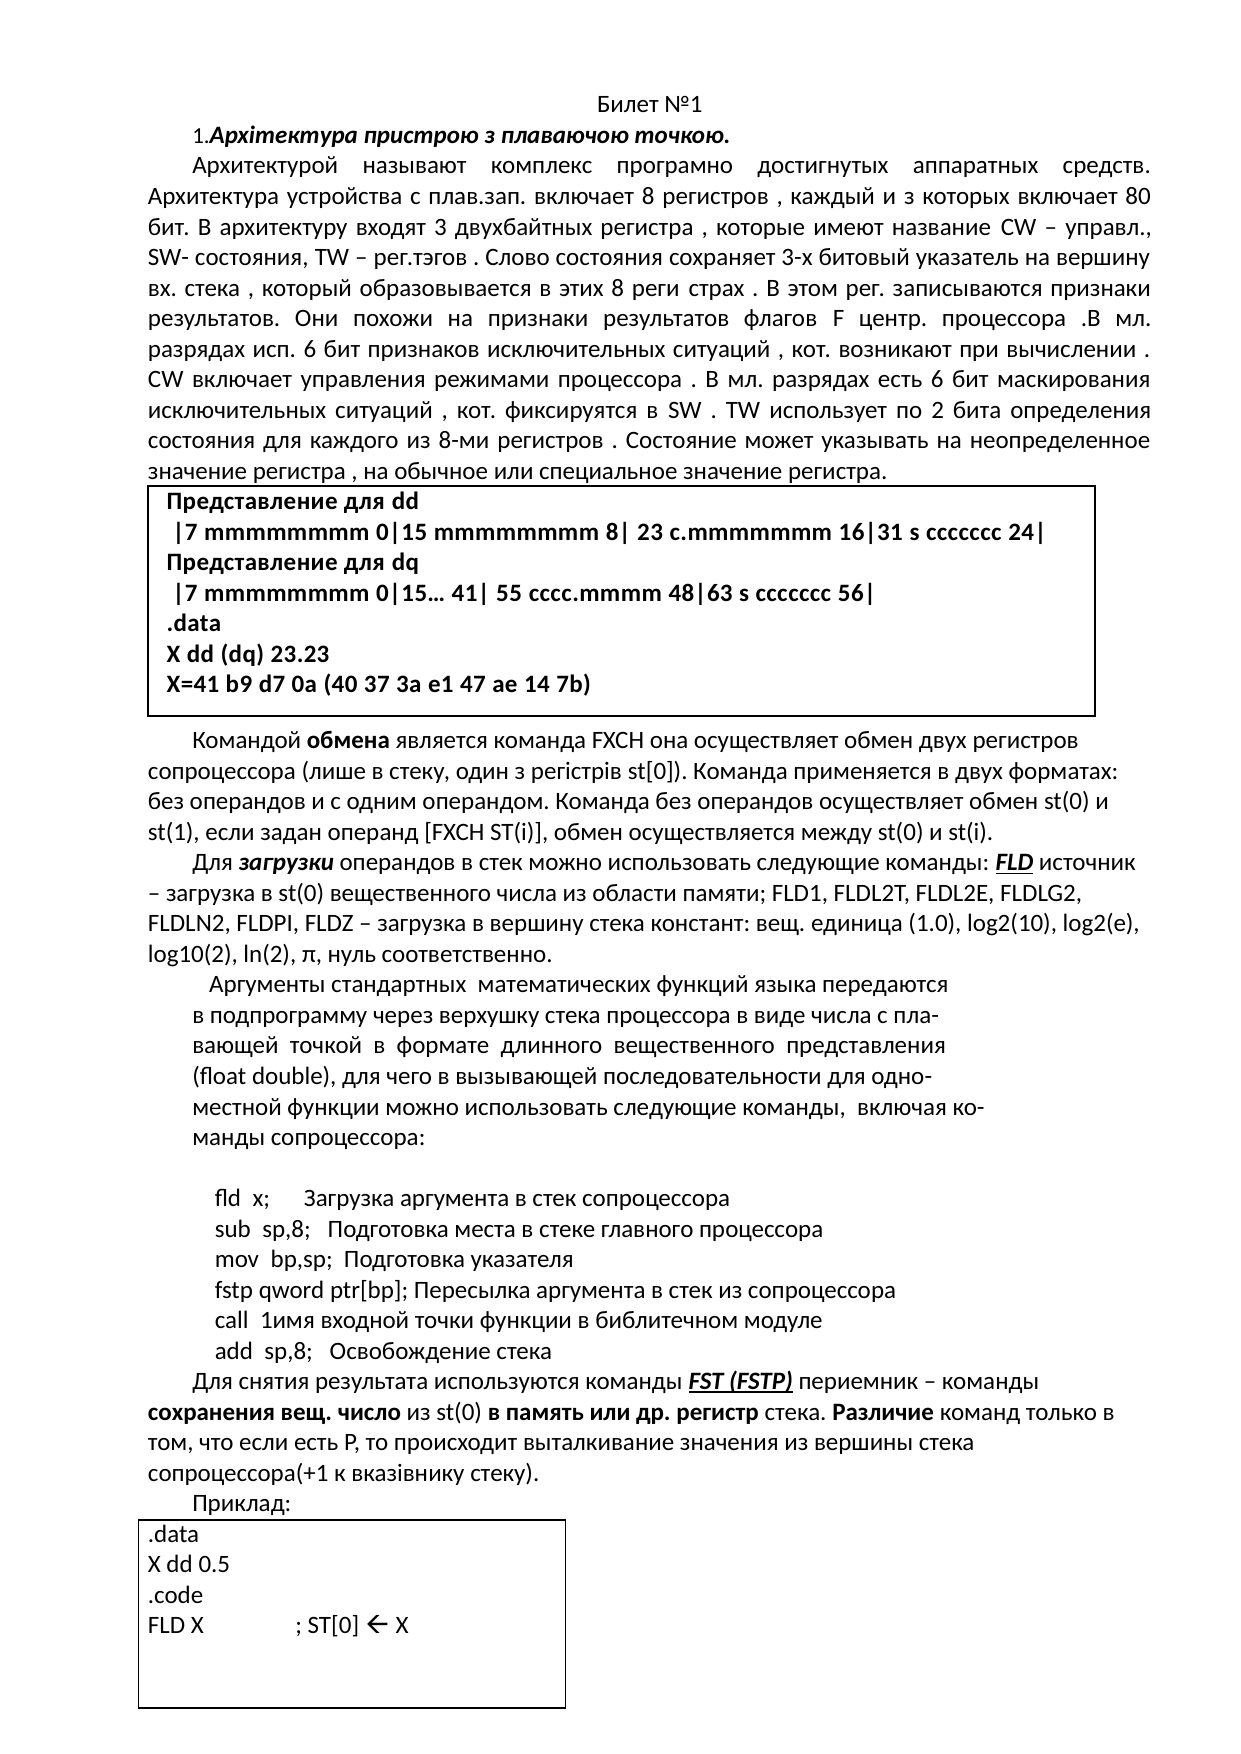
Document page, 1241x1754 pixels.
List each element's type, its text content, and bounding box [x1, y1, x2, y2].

text Архитектурой называют комплекс програмно достигнутых аппаратных средств. Архитектура устройства с плав.зап. включает 8 регистров , каждый и з которых включает 80 бит. В архитектуру входят 3 двухбайтных регистра , которые имеют название CW – управл., SW- состояния, TW – рег.тэгов . Слово состояния сохраняет 3-х битовый указатель на вершину вх. стека , который образовывается в этих 8 реги страх . В этом рег. записываются признаки результатов. Они похожи на признаки результатов флагов F центр. процессора .В мл. разрядах исп. 6 бит признаков исключительных ситуаций , кот. возникают при вычислении . СW включает управления режимами процессора . В мл. разрядах есть 6 бит маскирования исключительных ситуаций , кот. фиксируятся в SW . TW использует по 2 бита определения состояния для каждого из 8-ми регистров . Состояние может указывать на неопределенное значение регистра , на обычное или специальное значение регистра. [148, 149, 1152, 485]
text (float double), для чего в вызывающей последовательности для одно- [148, 1060, 1152, 1091]
text Для снятия результата используются команды FST (FSTP) периемник – команды сохранения вещ. число из st(0) в память или др. регистр стека. Различие команд только в том, что если есть P, то происходит выталкивание значения из вершины стека сопроцессора(+1 к вказівнику стеку). [148, 1365, 1152, 1487]
text Для загрузки операндов в стек можно использовать следующие команды: FLD источник – загрузка в st(0) вещественного числа из области памяти; FLD1, FLDL2T, FLDL2E, FLDLG2, FLDLN2, FLDPI, FLDZ – загрузка в вершину стека констант: вещ. единица (1.0), log2(10), log2(e), log10(2), ln(2), π, нуль соответственно. [148, 846, 1152, 968]
text |7 mmmmmmmm 0|15… 41| 55 cccc.mmmm 48|63 s ccccccc 56| [166, 577, 1094, 607]
text X dd 0.5 [148, 1548, 565, 1579]
text [566, 1579, 1152, 1609]
text FLD X ; ST[0]  X [148, 1609, 565, 1640]
text .code [148, 1579, 565, 1609]
text call 1имя входной точки функции в библитечном модуле [148, 1304, 1152, 1335]
text манды сопроцессора: [148, 1121, 1152, 1152]
text [566, 1548, 1152, 1579]
text вающей точкой в формате длинного вещественного представления [148, 1029, 1152, 1060]
text mov bp,sp; Подготовка указателя [148, 1243, 1152, 1274]
text fstp qword ptr[bp]; Пересылка аргумента в стек из сопроцессора [148, 1274, 1152, 1304]
text в подпрограмму через верхушку стека процессора в виде числа с пла- [148, 999, 1152, 1029]
text Представление для dd [166, 487, 1094, 516]
text .data [148, 1518, 1152, 1548]
text add sp,8; Освобождение стека [148, 1335, 1152, 1365]
text [1096, 638, 1152, 668]
text [1096, 546, 1152, 577]
text [1096, 577, 1152, 607]
text Приклад: [148, 1487, 1152, 1518]
text .data [166, 607, 1094, 638]
text [566, 1609, 1152, 1640]
text sub sp,8; Подготовка места в стеке главного процессора [148, 1213, 1152, 1243]
text fld x; Загрузка аргумента в стек сопроцессора [148, 1182, 1152, 1213]
text Аргументы стандартных математических функций языка передаются [148, 968, 1152, 999]
text [1096, 485, 1152, 516]
text X=41 b9 d7 0a (40 37 3a e1 47 ae 14 7b) [166, 668, 1094, 699]
text Представление для dq [166, 546, 1094, 577]
text |7 mmmmmmmm 0|15 mmmmmmmm 8| 23 c.mmmmmmm 16|31 s ccccccc 24| [166, 516, 1094, 546]
text [1096, 668, 1152, 699]
text [1096, 516, 1152, 546]
text [1096, 607, 1152, 638]
text Билет №1 [148, 88, 1152, 119]
list Архітектура пристрою з плаваючою точкою. [148, 119, 1152, 149]
text X dd (dq) 23.23 [166, 638, 1094, 668]
text местной функции можно использовать следующие команды, включая ко- [148, 1091, 1152, 1121]
text Командой обмена является команда FXCH она осуществляет обмен двух регистров сопроцессора (лише в стеку, один з регістрів st[0]). Команда применяется в двух форматах: без операндов и с одним операндом. Команда без операндов осуществляет обмен st(0) и st(1), если задан операнд [FXCH ST(i)], обмен осуществляется между st(0) и st(i). [148, 724, 1152, 846]
